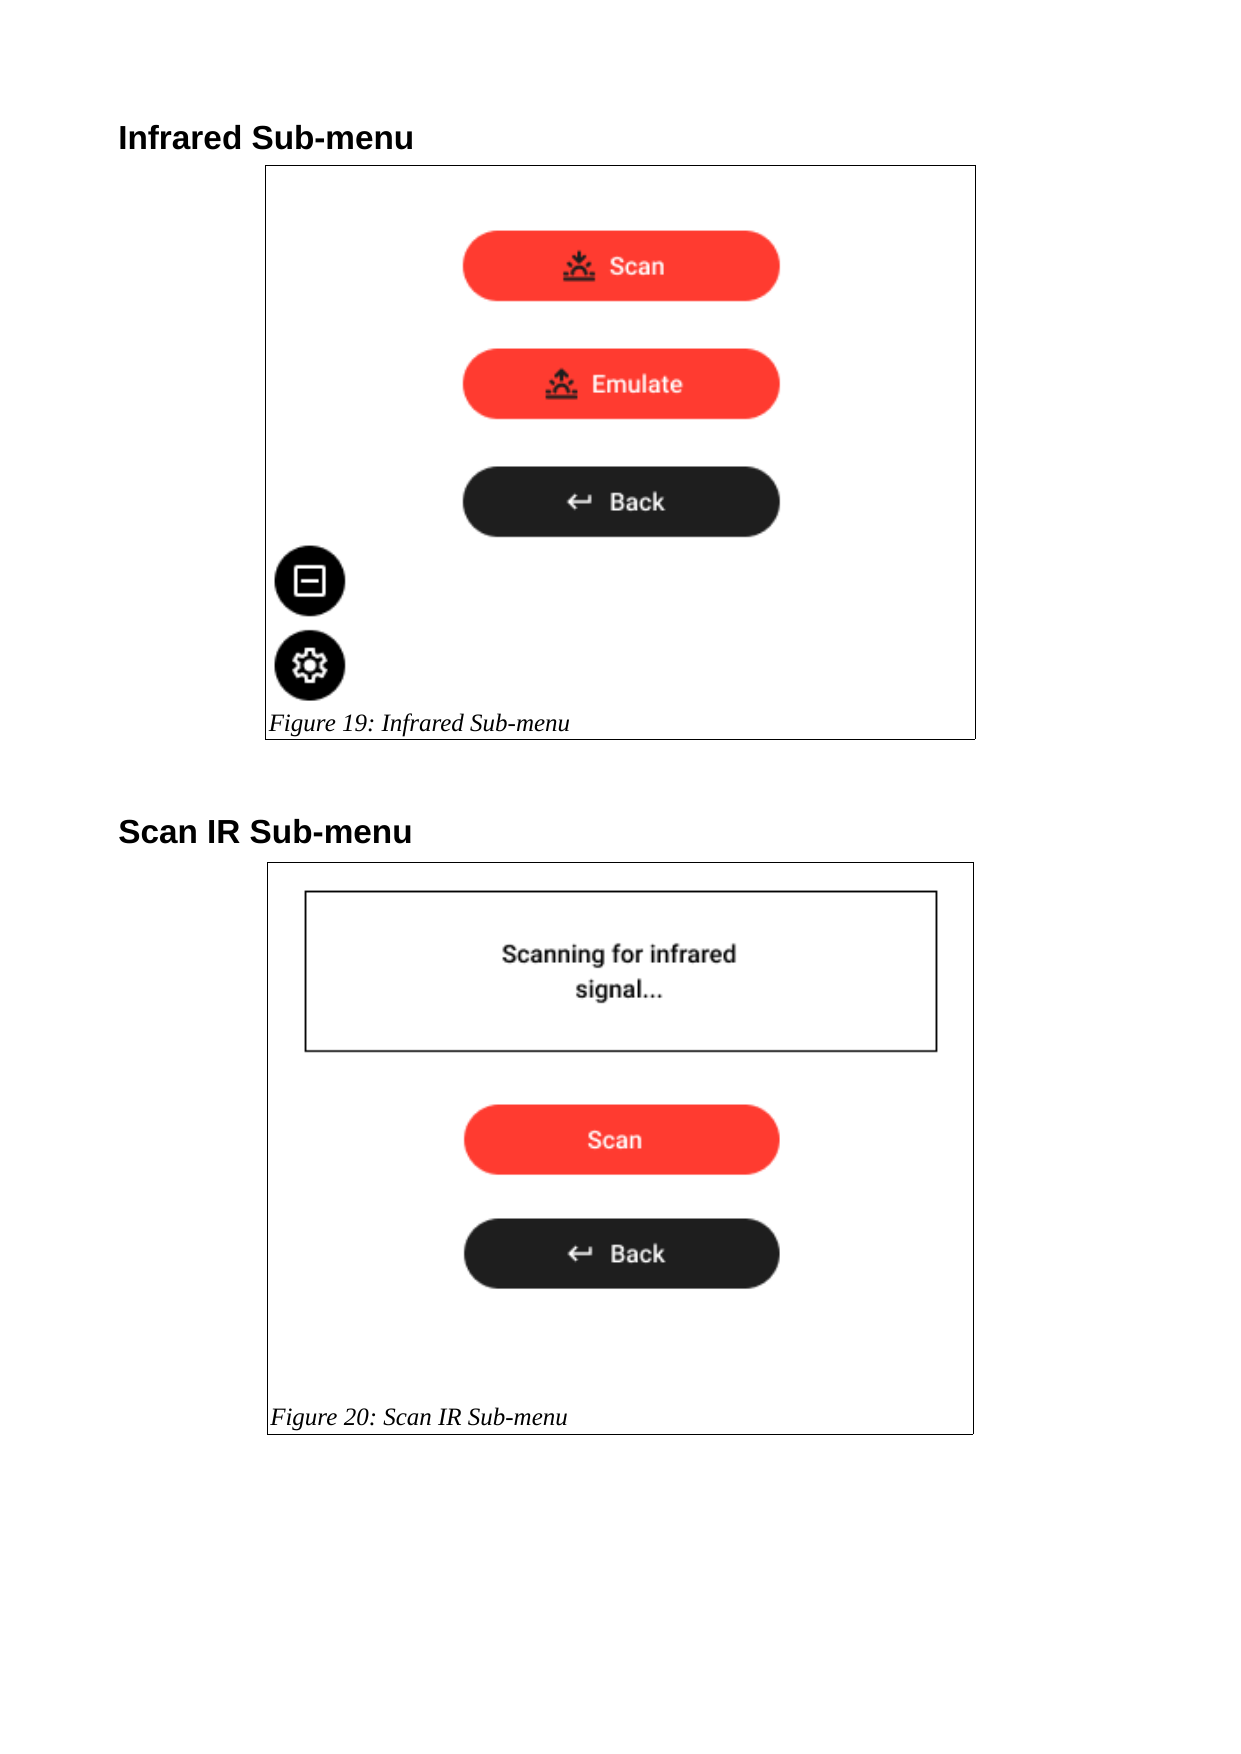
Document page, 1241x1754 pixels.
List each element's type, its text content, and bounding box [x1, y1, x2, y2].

text Figure 19: Infrared Sub-menu [268, 708, 972, 736]
picture [268, 180, 972, 708]
picture [270, 877, 970, 1403]
subtitle Infrared Sub-menu [118, 118, 1122, 157]
subtitle Scan IR Sub-menu [118, 812, 1122, 851]
text Figure 20: Scan IR Sub-menu [270, 1403, 970, 1431]
